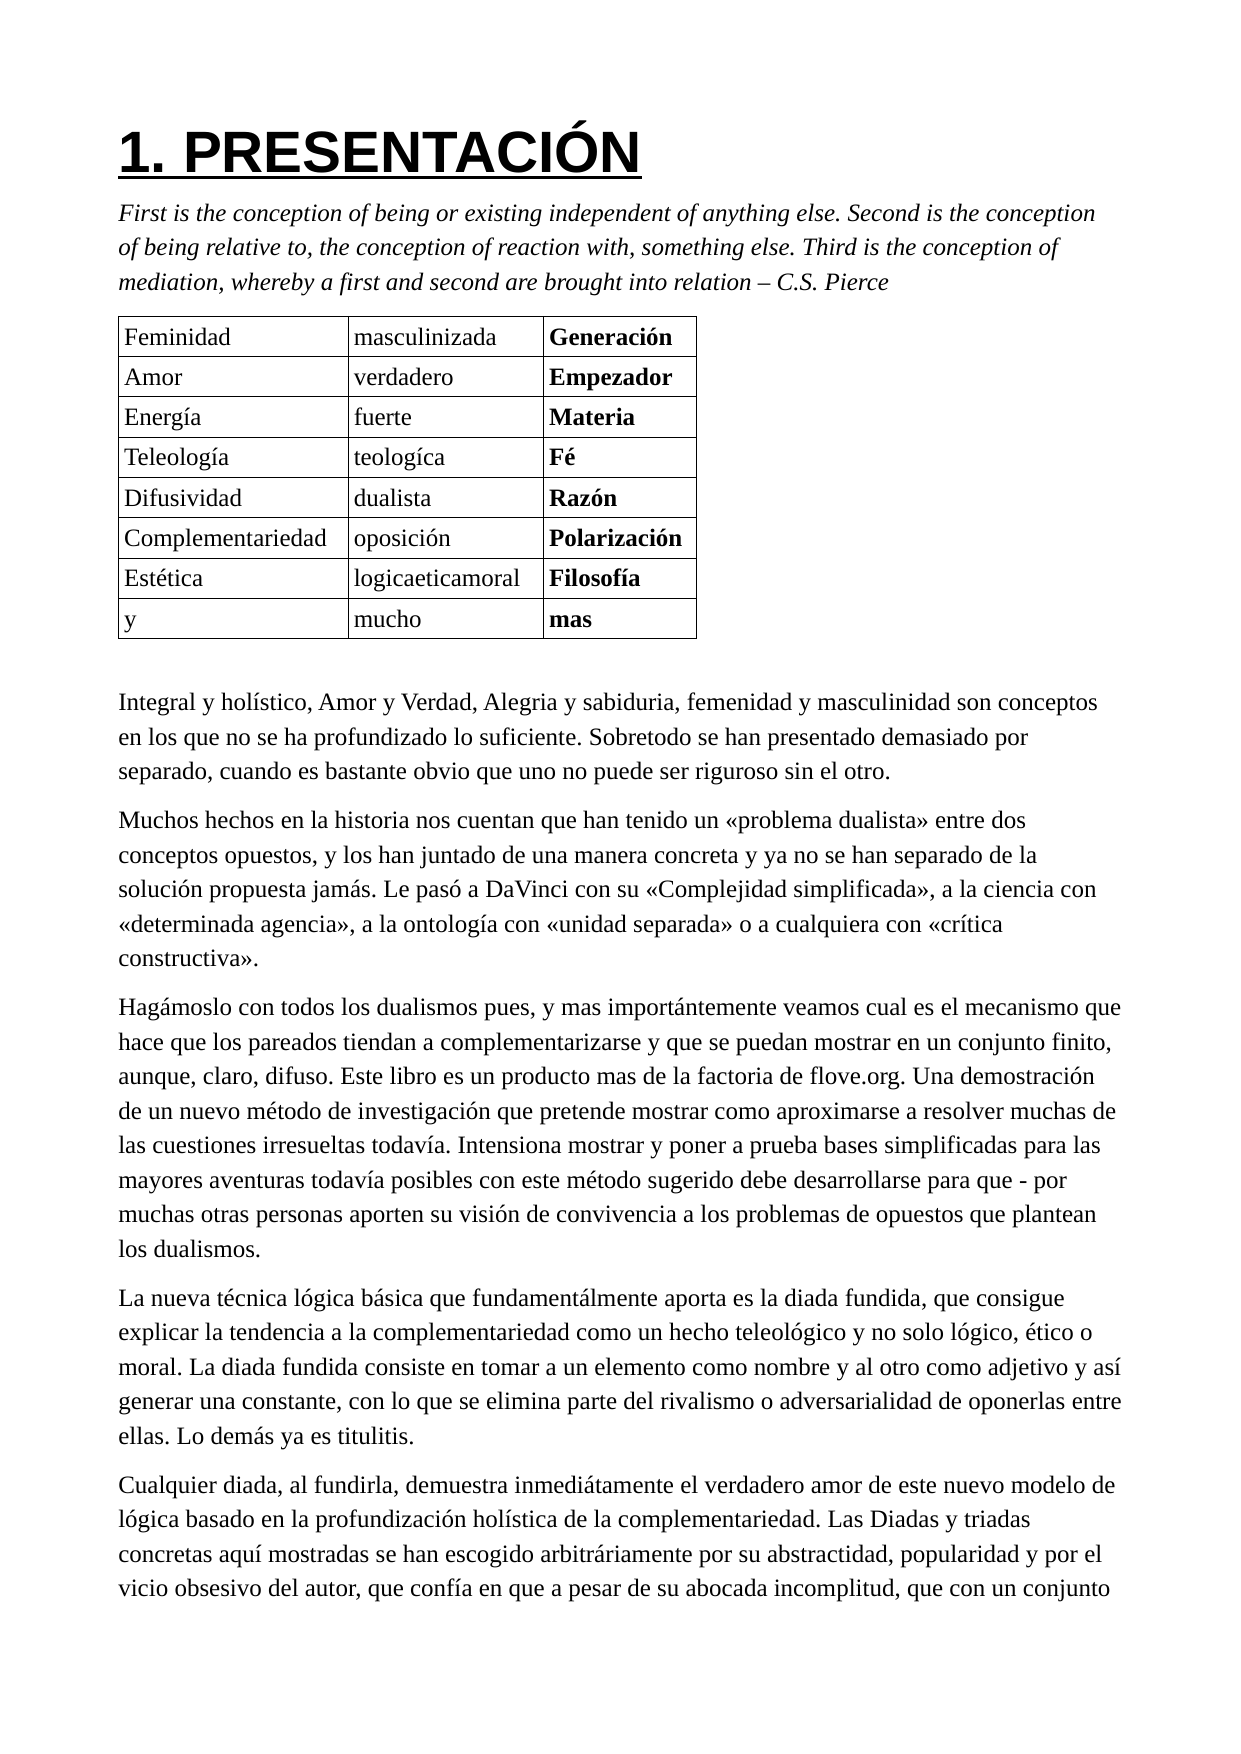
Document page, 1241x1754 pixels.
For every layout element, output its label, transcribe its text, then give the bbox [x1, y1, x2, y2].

text Integral y holístico, Amor y Verdad, Alegria y sabiduria, femenidad y masculinidad son conceptos en los que no se ha profundizado lo suficiente. Sobretodo se han presentado demasiado por separado, cuando es bastante obvio que uno no puede ser riguroso sin el otro. [118, 687, 1122, 785]
table_header Generación [544, 317, 696, 356]
table_cell oposición [349, 518, 543, 558]
table_cell Teleología [119, 438, 348, 477]
table_cell Complementariedad [119, 518, 348, 558]
table_cell Fé [544, 438, 696, 477]
table_cell Polarización [544, 518, 696, 558]
table_cell y [119, 599, 348, 638]
table_cell Energía [119, 397, 348, 437]
table_cell Amor [119, 357, 348, 396]
text La nueva técnica lógica básica que fundamentálmente aporta es la diada fundida, que consigue explicar la tendencia a la complementariedad como un hecho teleológico y no solo lógico, ético o moral. La diada fundida consiste en tomar a un elemento como nombre y al otro como adjetivo y así generar una constante, con lo que se elimina parte del rivalismo o adversarialidad de oponerlas entre ellas. Lo demás ya es titulitis. [118, 1283, 1122, 1449]
subtitle 1. PRESENTACIÓN [118, 118, 1122, 185]
table_cell dualista [349, 478, 543, 517]
table_cell mucho [349, 599, 543, 638]
table_header masculinizada [349, 317, 543, 356]
table_cell verdadero [349, 357, 543, 396]
text First is the conception of being or existing independent of anything else. Second is the conception of being relative to, the conception of reaction with, something else. Third is the conception of mediation, whereby a first and second are brought into relation – C.S. Pierce [118, 198, 1122, 295]
table_cell mas [544, 599, 696, 638]
text Muchos hechos en la historia nos cuentan que han tenido un «problema dualista» entre dos conceptos opuestos, y los han juntado de una manera concreta y ya no se han separado de la solución propuesta jamás. Le pasó a DaVinci con su «Complejidad simplificada», a la ciencia con «determinada agencia», a la ontología con «unidad separada» o a cualquiera con «crítica constructiva». [118, 805, 1122, 972]
table_cell fuerte [349, 397, 543, 437]
text Cualquier diada, al fundirla, demuestra inmediátamente el verdadero amor de este nuevo modelo de lógica basado en la profundización holística de la complementariedad. Las Diadas y triadas concretas aquí mostradas se han escogido arbitráriamente por su abstractidad, popularidad y por el vicio obsesivo del autor, que confía en que a pesar de su abocada incomplitud, que con un conjunto [118, 1470, 1122, 1602]
table_cell logicaeticamoral [349, 559, 543, 598]
table_cell Filosofía [544, 559, 696, 598]
table_cell Difusividad [119, 478, 348, 517]
table_cell Materia [544, 397, 696, 437]
text Hagámoslo con todos los dualismos pues, y mas importántemente veamos cual es el mecanismo que hace que los pareados tiendan a complementarizarse y que se puedan mostrar en un conjunto finito, aunque, claro, difuso. Este libro es un producto mas de la factoria de flove.org. Una demostración de un nuevo método de investigación que pretende mostrar como aproximarse a resolver muchas de las cuestiones irresueltas todavía. Intensiona mostrar y poner a prueba bases simplificadas para las mayores aventuras todavía posibles con este método sugerido debe desarrollarse para que - por muchas otras personas aporten su visión de convivencia a los problemas de opuestos que plantean los dualismos. [118, 992, 1122, 1262]
table_header Feminidad [119, 317, 348, 356]
table_cell teologíca [349, 438, 543, 477]
table_cell Empezador [544, 357, 696, 396]
table_cell Razón [544, 478, 696, 517]
table_cell Estética [119, 559, 348, 598]
